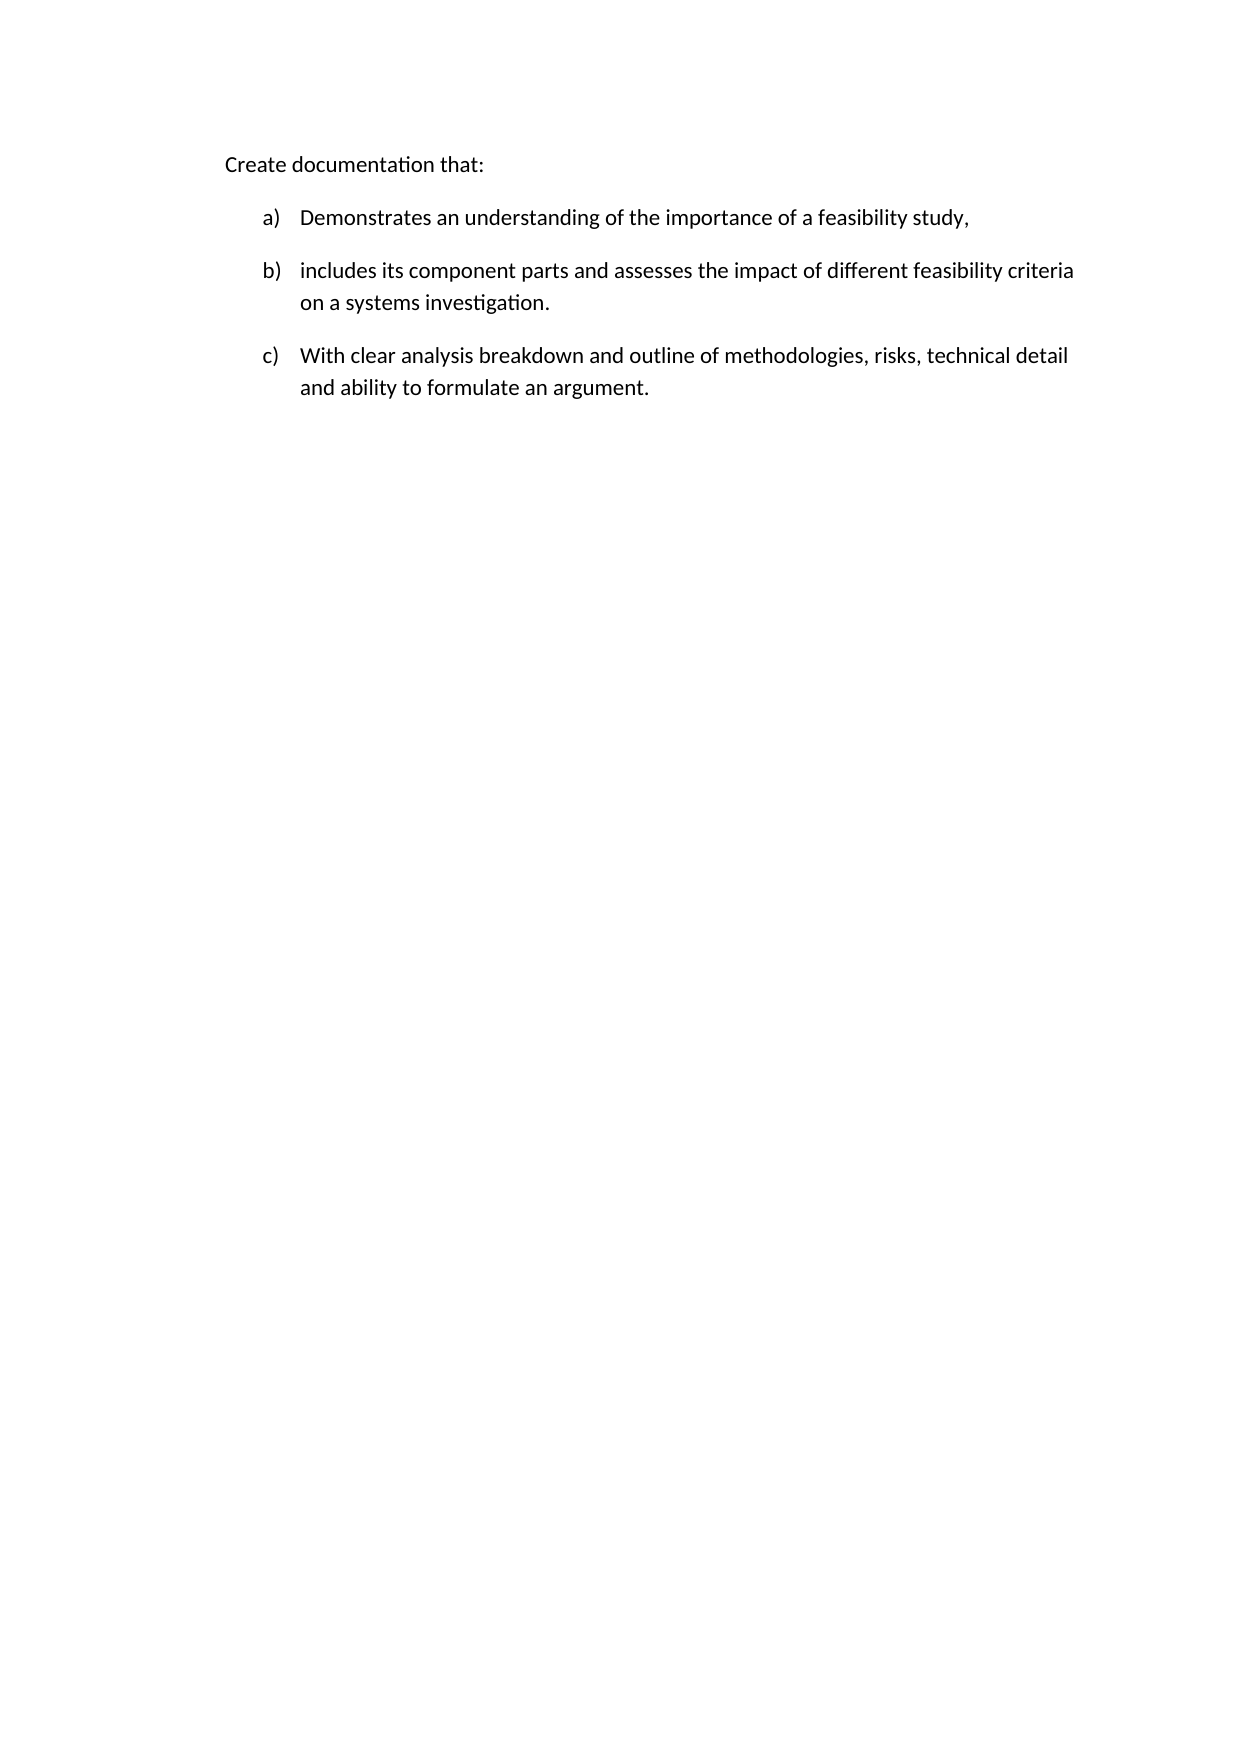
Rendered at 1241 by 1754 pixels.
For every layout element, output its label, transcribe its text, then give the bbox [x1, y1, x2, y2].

list With clear analysis breakdown and outline of methodologies, risks, technical detail and ability to formulate an argument. [262, 341, 1090, 401]
list includes its component parts and assesses the impact of different feasibility criteria on a systems investigation. [262, 256, 1090, 316]
text Create documentation that: [225, 150, 1090, 178]
list Demonstrates an understanding of the importance of a feasibility study, [262, 203, 1090, 231]
